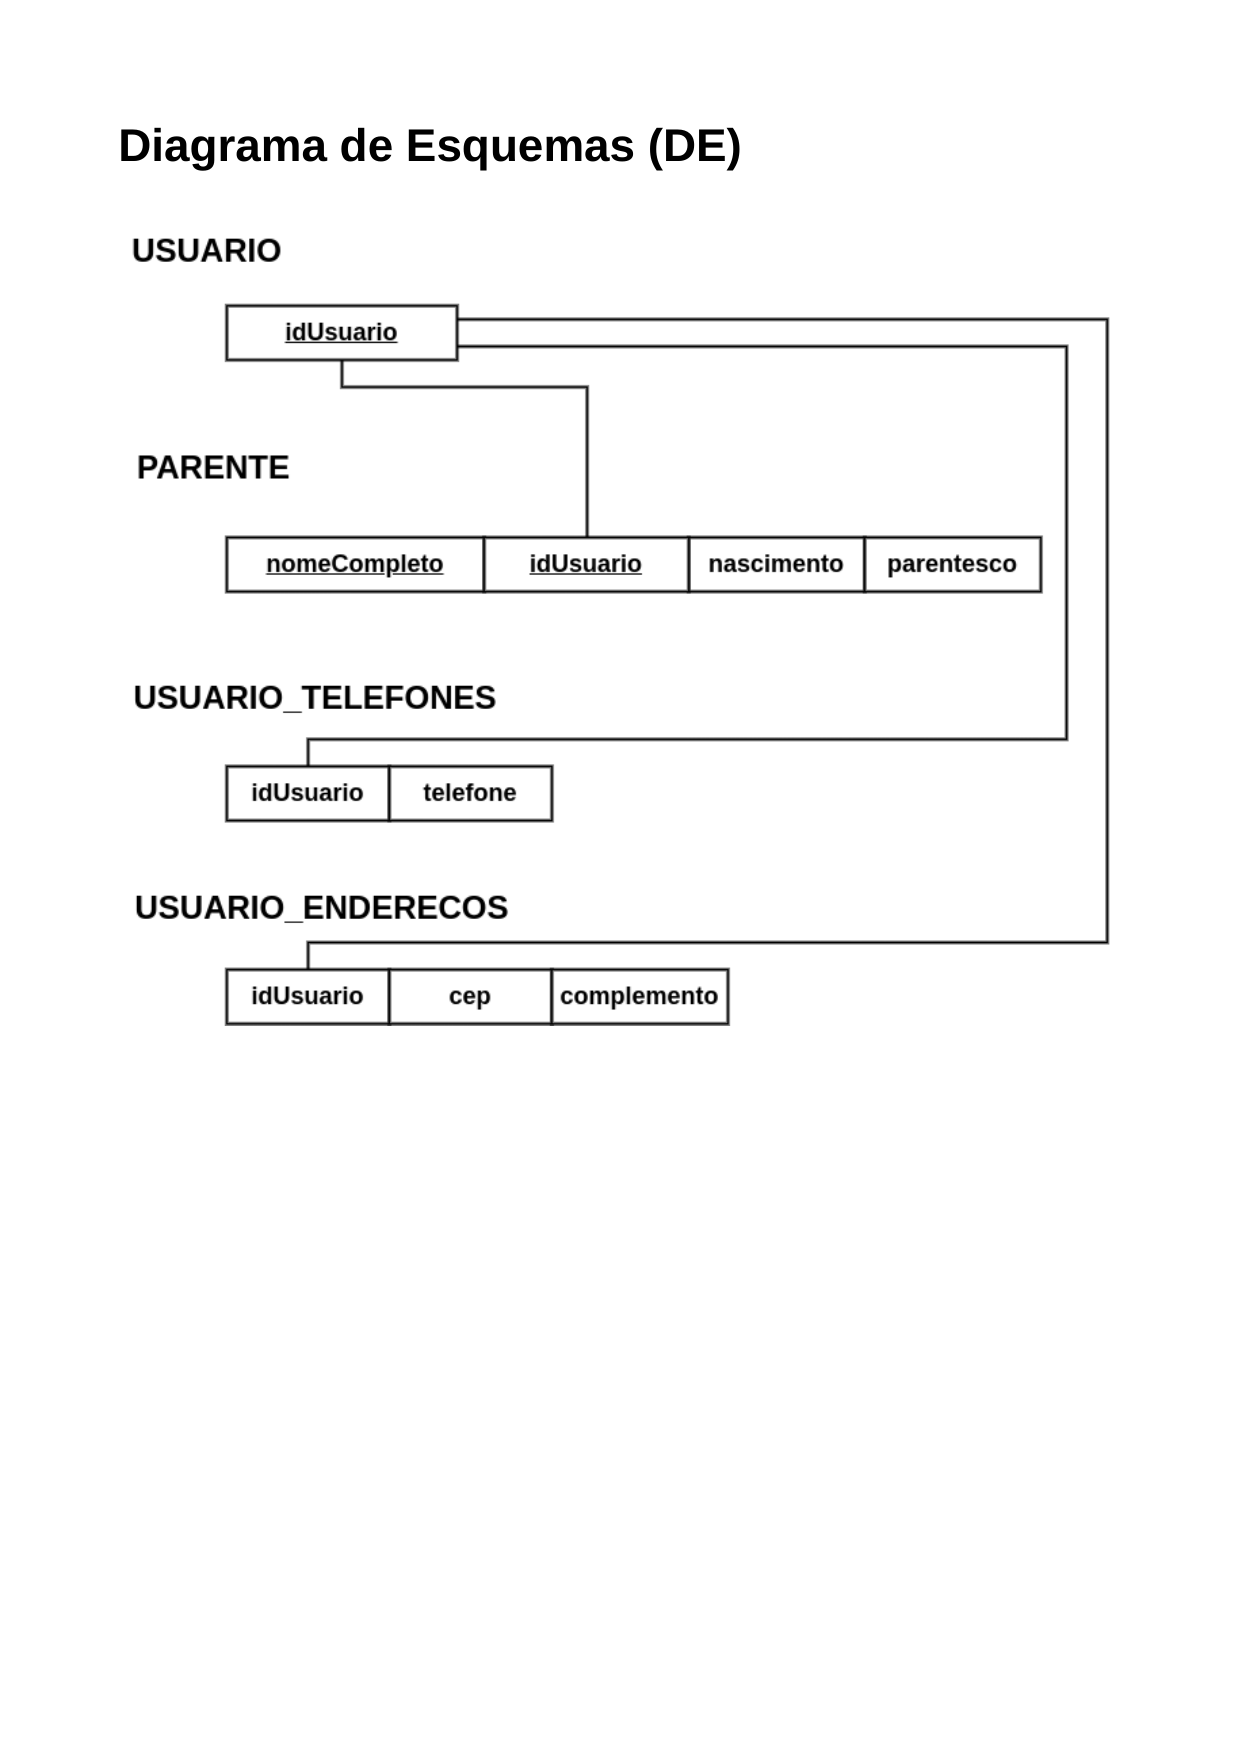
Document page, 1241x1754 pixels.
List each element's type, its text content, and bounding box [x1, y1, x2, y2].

subtitle Diagrama de Esquemas (DE) [118, 118, 1122, 171]
picture [118, 224, 1123, 1026]
